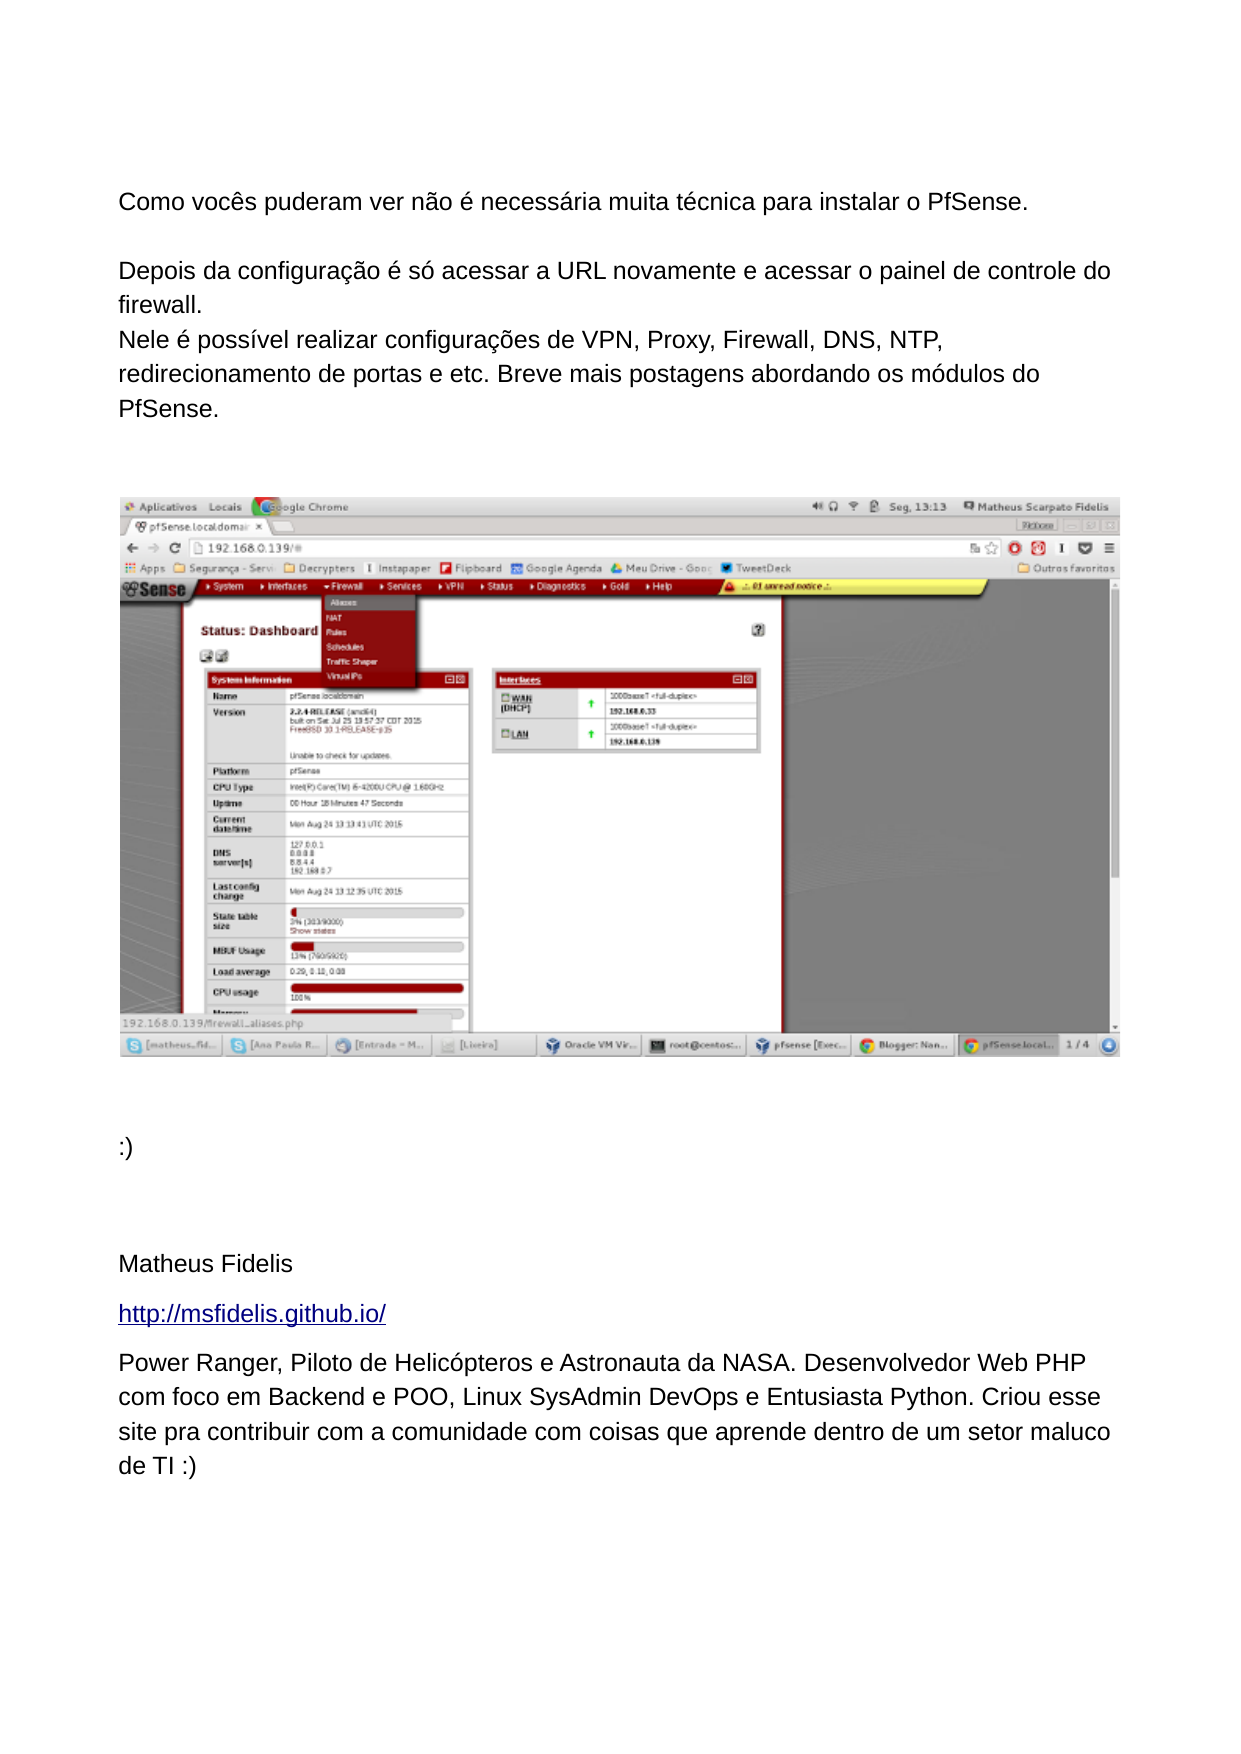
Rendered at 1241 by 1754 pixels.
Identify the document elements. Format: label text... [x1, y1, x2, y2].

text Nele é possível realizar configurações de VPN, Proxy, Firewall, DNS, NTP, redirecionamento de portas e etc. Breve mais postagens abordando os módulos do PfSense. [118, 325, 1122, 423]
text http://msfidelis.github.io/ [118, 1298, 1122, 1327]
text Como vocês puderam ver não é necessária muita técnica para instalar o PfSense. [118, 187, 1122, 216]
picture [120, 497, 1121, 1057]
text Matheus Fidelis [118, 1249, 1122, 1278]
text Power Ranger, Piloto de Helicópteros e Astronauta da NASA. Desenvolvedor Web PHP com foco em Backend e POO, Linux SysAdmin DevOps e Entusiasta Python. Criou esse site pra contribuir com a comunidade com coisas que aprende dentro de um setor maluco de TI :) [118, 1348, 1122, 1480]
text :) [118, 1131, 1122, 1160]
text Depois da configuração é só acessar a URL novamente e acessar o painel de controle do firewall. [118, 256, 1122, 319]
